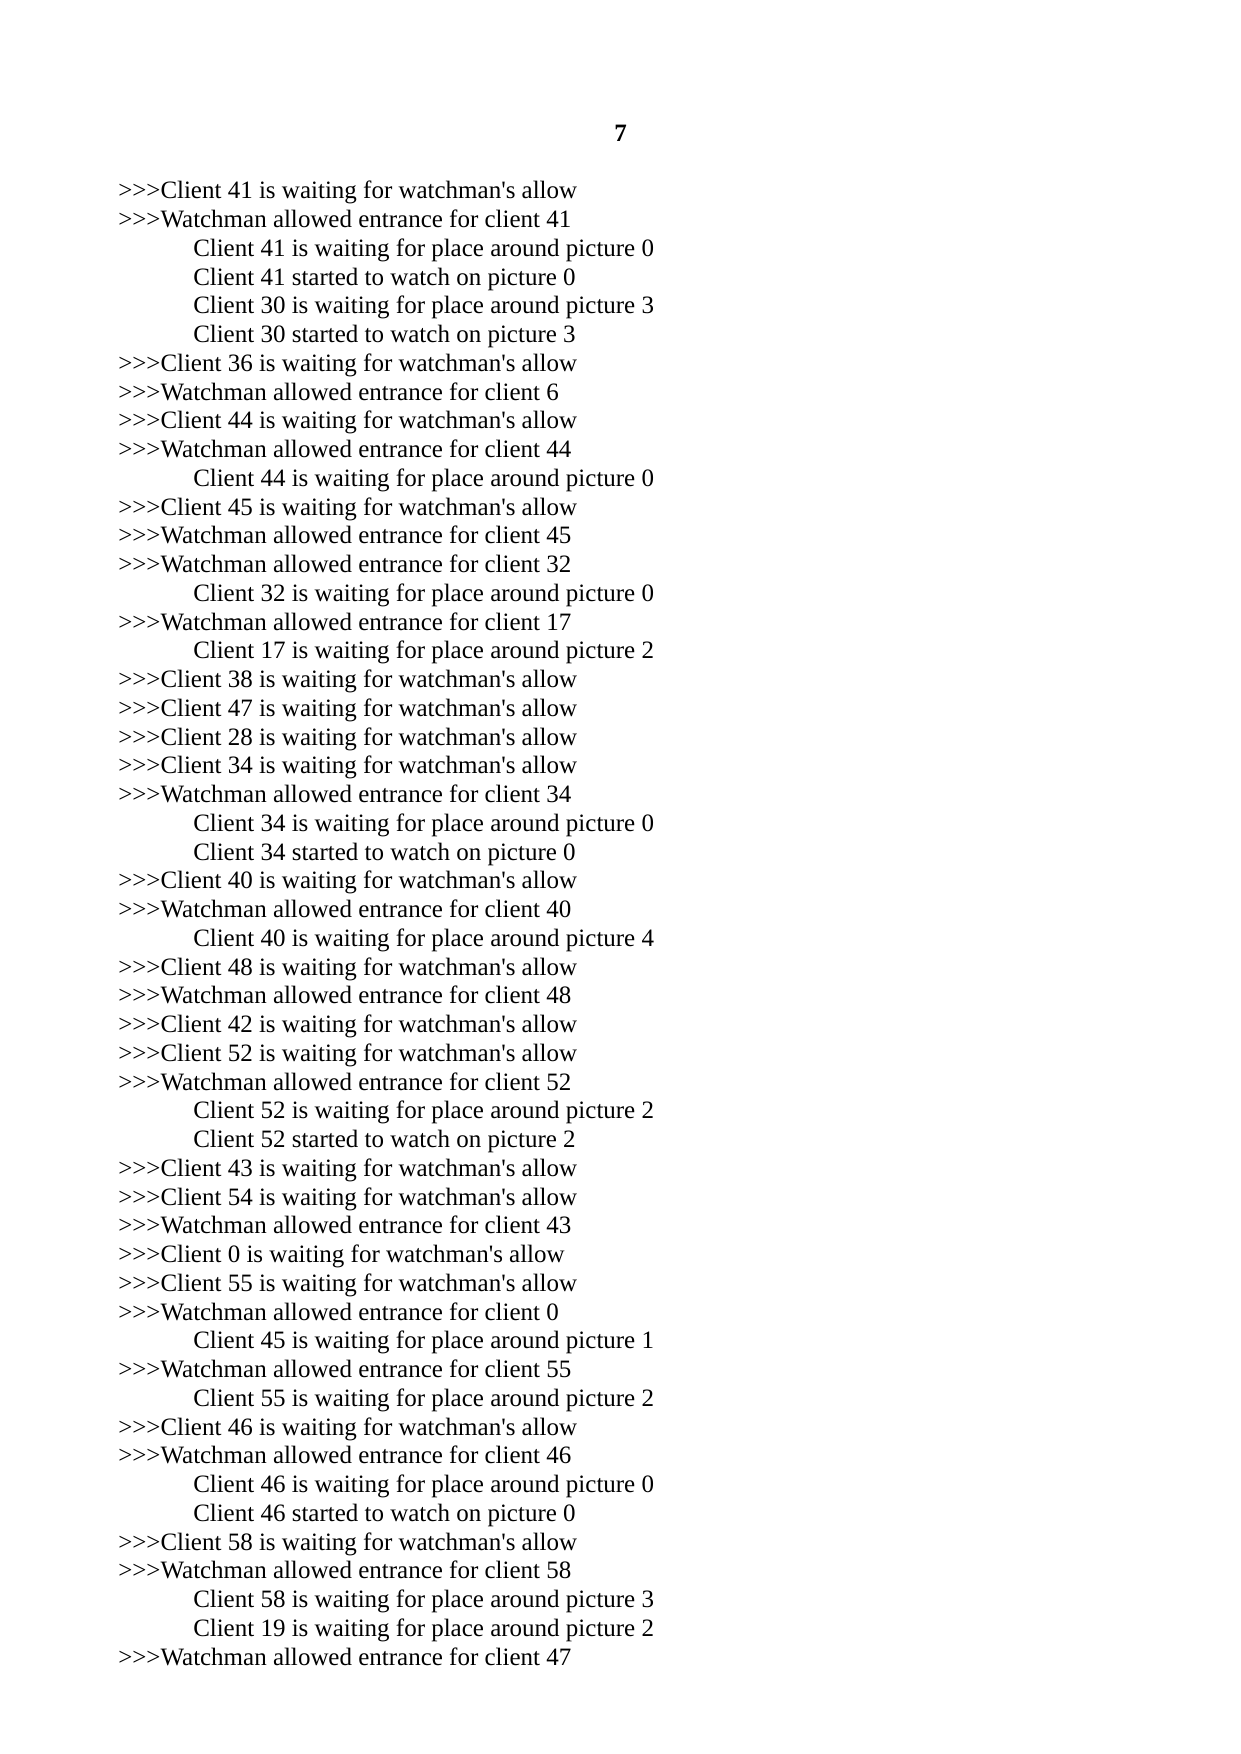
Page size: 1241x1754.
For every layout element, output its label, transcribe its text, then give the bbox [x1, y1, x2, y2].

text Client 44 is waiting for place around picture 0 [118, 463, 1122, 492]
text >>>Client 45 is waiting for watchman's allow [118, 492, 1122, 521]
text Client 34 started to watch on picture 0 [118, 837, 1122, 866]
text >>>Client 44 is waiting for watchman's allow [118, 406, 1122, 434]
text >>>Client 42 is waiting for watchman's allow [118, 1009, 1122, 1038]
text Client 41 is waiting for place around picture 0 [118, 233, 1122, 262]
text Client 46 is waiting for place around picture 0 [118, 1469, 1122, 1498]
text Client 52 is waiting for place around picture 2 [118, 1096, 1122, 1124]
text Client 45 is waiting for place around picture 1 [118, 1326, 1122, 1354]
text Client 52 started to watch on picture 2 [118, 1124, 1122, 1153]
text Client 17 is waiting for place around picture 2 [118, 636, 1122, 664]
text >>>Client 41 is waiting for watchman's allow [118, 176, 1122, 204]
text >>>Client 38 is waiting for watchman's allow [118, 664, 1122, 693]
text >>>Watchman allowed entrance for client 44 [118, 434, 1122, 463]
text >>>Watchman allowed entrance for client 43 [118, 1211, 1122, 1239]
text >>>Watchman allowed entrance for client 52 [118, 1067, 1122, 1096]
text >>>Watchman allowed entrance for client 0 [118, 1297, 1122, 1326]
text >>>Watchman allowed entrance for client 41 [118, 204, 1122, 233]
text Client 30 started to watch on picture 3 [118, 319, 1122, 348]
text >>>Client 43 is waiting for watchman's allow [118, 1153, 1122, 1182]
text >>>Watchman allowed entrance for client 40 [118, 894, 1122, 923]
text >>>Watchman allowed entrance for client 34 [118, 779, 1122, 808]
text >>>Client 28 is waiting for watchman's allow [118, 722, 1122, 751]
text >>>Client 40 is waiting for watchman's allow [118, 866, 1122, 894]
text Client 34 is waiting for place around picture 0 [118, 808, 1122, 837]
text >>>Client 48 is waiting for watchman's allow [118, 952, 1122, 981]
text >>>Watchman allowed entrance for client 17 [118, 607, 1122, 636]
text >>>Watchman allowed entrance for client 32 [118, 549, 1122, 578]
text Client 41 started to watch on picture 0 [118, 262, 1122, 291]
text >>>Watchman allowed entrance for client 58 [118, 1556, 1122, 1584]
text Client 58 is waiting for place around picture 3 [118, 1584, 1122, 1613]
text >>>Client 46 is waiting for watchman's allow [118, 1412, 1122, 1441]
text >>>Client 34 is waiting for watchman's allow [118, 751, 1122, 779]
text >>>Watchman allowed entrance for client 45 [118, 521, 1122, 549]
text Client 30 is waiting for place around picture 3 [118, 291, 1122, 319]
text >>>Client 52 is waiting for watchman's allow [118, 1038, 1122, 1067]
text >>>Client 55 is waiting for watchman's allow [118, 1268, 1122, 1297]
text >>>Watchman allowed entrance for client 48 [118, 981, 1122, 1009]
text Client 19 is waiting for place around picture 2 [118, 1613, 1122, 1642]
text >>>Client 58 is waiting for watchman's allow [118, 1527, 1122, 1556]
text >>>Client 54 is waiting for watchman's allow [118, 1182, 1122, 1211]
text Client 32 is waiting for place around picture 0 [118, 578, 1122, 607]
text >>>Watchman allowed entrance for client 47 [118, 1642, 1122, 1671]
text Client 40 is waiting for place around picture 4 [118, 923, 1122, 952]
text Client 55 is waiting for place around picture 2 [118, 1383, 1122, 1412]
text >>>Watchman allowed entrance for client 46 [118, 1441, 1122, 1469]
text >>>Watchman allowed entrance for client 55 [118, 1354, 1122, 1383]
text >>>Client 47 is waiting for watchman's allow [118, 693, 1122, 722]
text >>>Client 0 is waiting for watchman's allow [118, 1239, 1122, 1268]
text >>>Client 36 is waiting for watchman's allow [118, 348, 1122, 377]
text >>>Watchman allowed entrance for client 6 [118, 377, 1122, 406]
text Client 46 started to watch on picture 0 [118, 1498, 1122, 1527]
